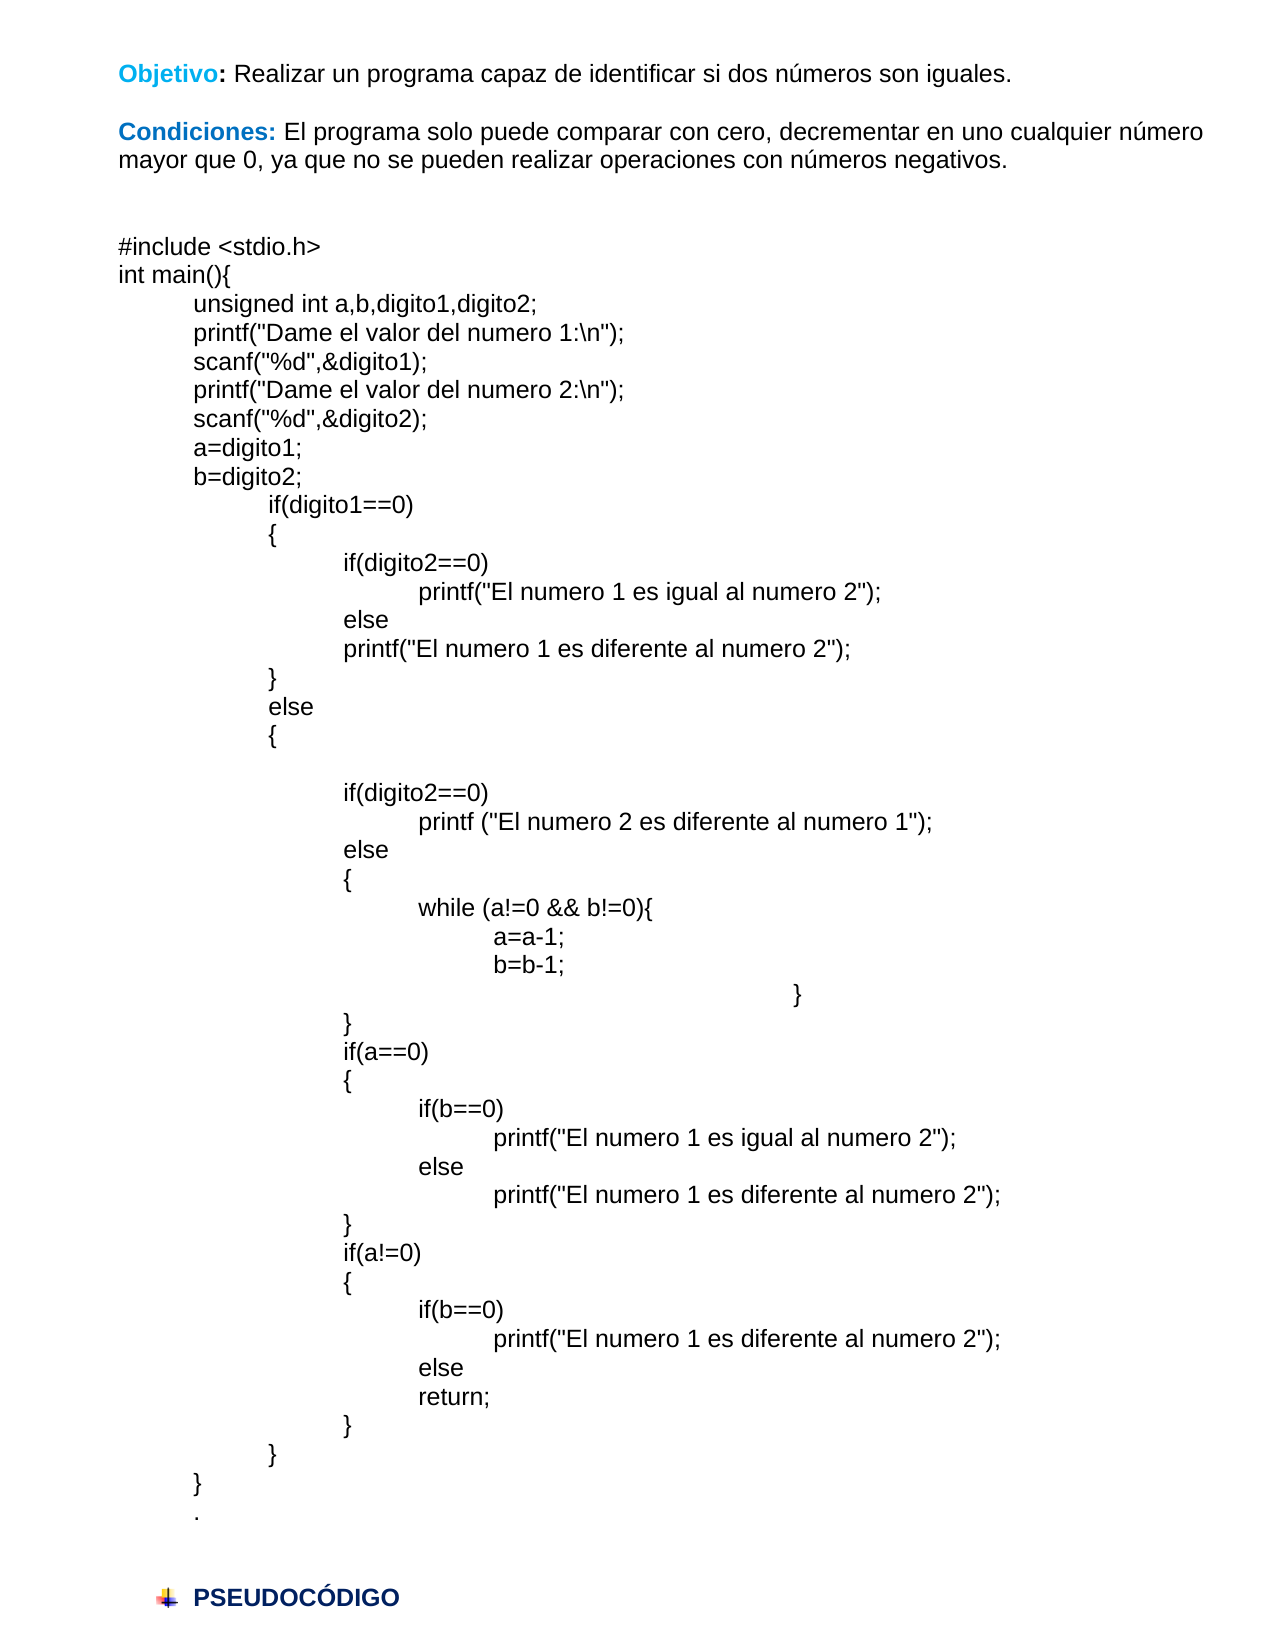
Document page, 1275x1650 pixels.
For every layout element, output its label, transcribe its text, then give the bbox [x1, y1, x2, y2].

text { [118, 1267, 1205, 1295]
text } [118, 1008, 1205, 1037]
text } [118, 1468, 1205, 1497]
text } [118, 1439, 1205, 1468]
text printf("Dame el valor del numero 1:\n"); [118, 318, 1205, 347]
text { [118, 519, 1205, 548]
text return; [118, 1382, 1205, 1410]
text if(b==0) [118, 1295, 1205, 1324]
text if(b==0) [118, 1094, 1205, 1123]
text if(a==0) [118, 1037, 1205, 1065]
text printf("El numero 1 es igual al numero 2"); [118, 1123, 1205, 1152]
text if(a!=0) [118, 1238, 1205, 1267]
text else [118, 1353, 1205, 1382]
text else [118, 605, 1205, 634]
text . [118, 1497, 1205, 1525]
text printf("El numero 1 es diferente al numero 2"); [118, 1324, 1205, 1353]
text printf("Dame el valor del numero 2:\n"); [118, 375, 1205, 404]
text if(digito2==0) [118, 548, 1205, 577]
text { [118, 1065, 1205, 1094]
text else [118, 692, 1205, 720]
text if(digito2==0) [118, 778, 1205, 807]
text printf("El numero 1 es diferente al numero 2"); [118, 1180, 1205, 1209]
text while (a!=0 && b!=0){ [118, 893, 1205, 922]
text b=b-1; [118, 950, 1205, 979]
text Objetivo: Realizar un programa capaz de identificar si dos números son iguales. [118, 59, 1205, 88]
text if(digito1==0) [118, 490, 1205, 519]
text scanf("%d",&digito2); [118, 404, 1205, 433]
text b=digito2; [118, 462, 1205, 490]
text scanf("%d",&digito1); [118, 347, 1205, 375]
text else [118, 1152, 1205, 1180]
text int main(){ [118, 260, 1205, 289]
text } [118, 1410, 1205, 1439]
text unsigned int a,b,digito1,digito2; [118, 289, 1205, 318]
text } [118, 663, 1205, 692]
text { [118, 720, 1205, 749]
text } [118, 979, 1205, 1008]
text } [118, 1209, 1205, 1238]
text printf("El numero 1 es diferente al numero 2"); [118, 634, 1205, 663]
list PSEUDOCÓDIGO [156, 1583, 1205, 1612]
text a=digito1; [118, 433, 1205, 462]
text else [118, 835, 1205, 864]
text printf("El numero 1 es igual al numero 2"); [118, 577, 1205, 605]
text Condiciones: El programa solo puede comparar con cero, decrementar en uno cualquier número mayor que 0, ya que no se pueden realizar operaciones con números negativos. [118, 117, 1205, 174]
text { [118, 864, 1205, 893]
text #include <stdio.h> [118, 232, 1205, 260]
text printf ("El numero 2 es diferente al numero 1"); [118, 807, 1205, 835]
text a=a-1; [118, 922, 1205, 950]
